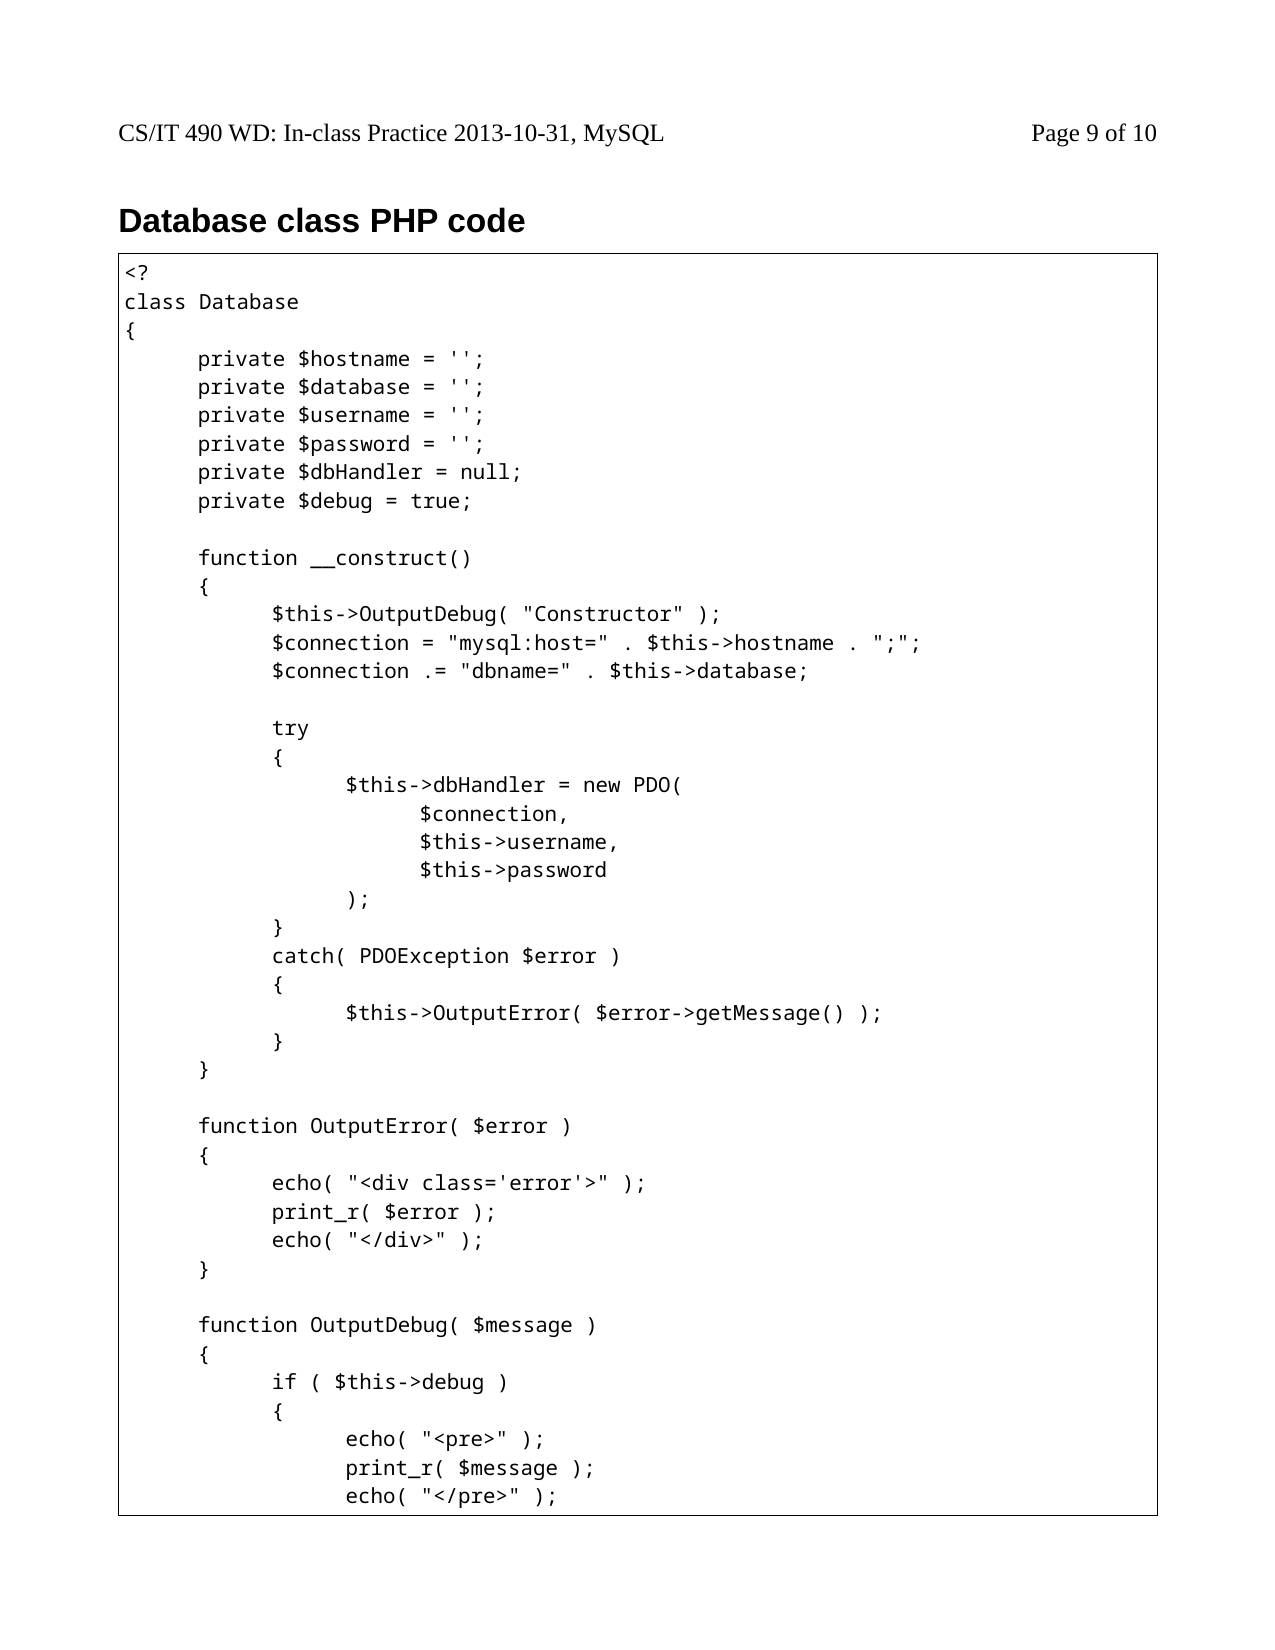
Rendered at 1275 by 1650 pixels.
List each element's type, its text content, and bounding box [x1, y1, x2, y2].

table_header <? class Database { private $hostname = ''; private $database = ''; private $username = ''; private $password = ''; private $dbHandler = null; private $debug = true; function __construct() { $this->OutputDebug( "Constructor" ); $connection = "mysql:host=" . $this->hostname . ";"; $connection .= "dbname=" . $this->database; try { $this->dbHandler = new PDO( $connection, $this->username, $this->password ); } catch( PDOException $error ) { $this->OutputError( $error->getMessage() ); } } function OutputError( $error ) { echo( "<div class='error'>" ); print_r( $error ); echo( "</div>" ); } function OutputDebug( $message ) { if ( $this->debug ) { echo( "<pre>" ); print_r( $message ); echo( "</pre>" ); [119, 254, 1157, 1515]
subtitle Database class PHP code [118, 201, 1157, 240]
